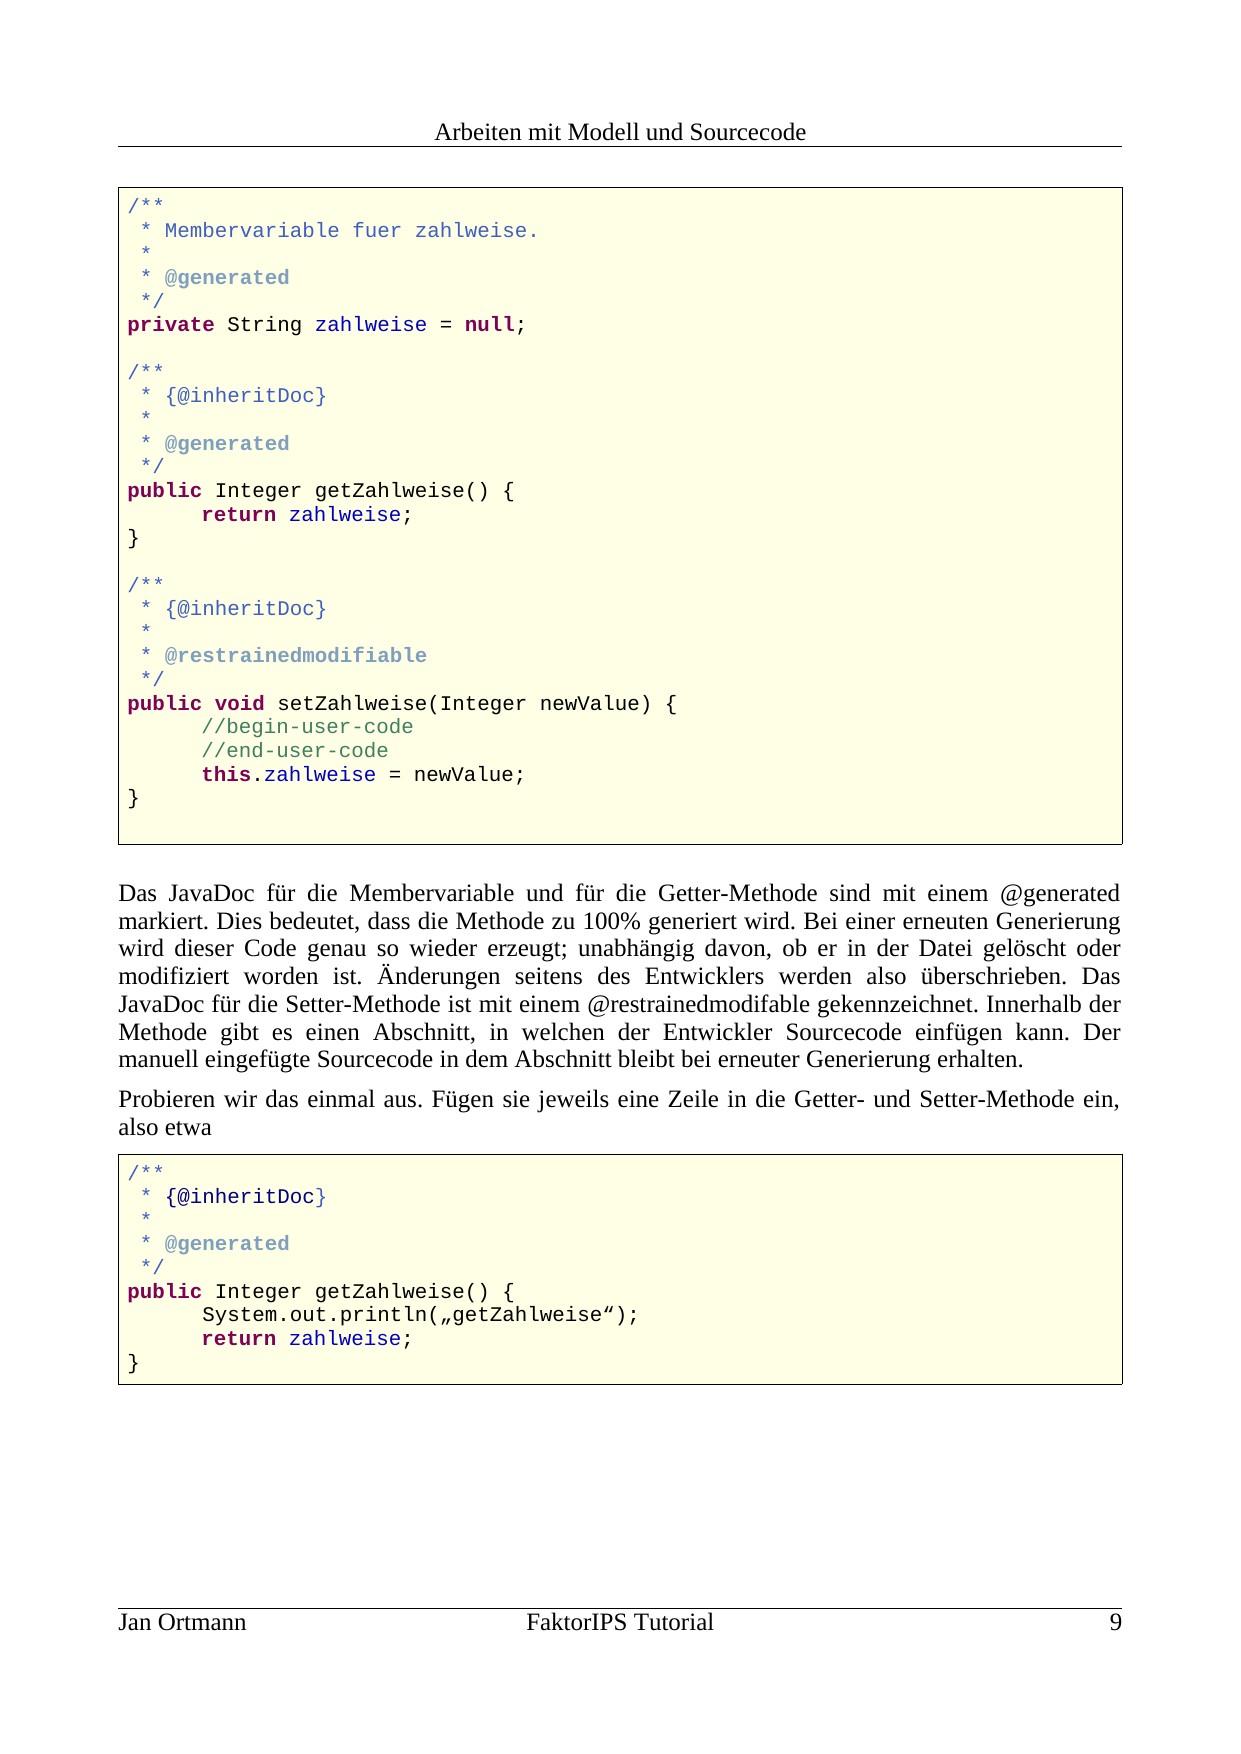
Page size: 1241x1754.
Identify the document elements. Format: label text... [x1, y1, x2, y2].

text * [127, 622, 1113, 646]
text * @generated [127, 1233, 1113, 1257]
text * Membervariable fuer zahlweise. [127, 220, 1113, 243]
text /** [127, 1162, 1113, 1186]
text * @generated [127, 267, 1113, 291]
text */ [127, 1257, 1113, 1281]
text System.out.println(„getZahlweise“); [127, 1304, 1113, 1328]
text return zahlweise; [127, 1328, 1113, 1352]
text public Integer getZahlweise() { [127, 1281, 1113, 1304]
text /** [127, 196, 1113, 220]
text public void setZahlweise(Integer newValue) { [127, 693, 1113, 716]
text this.zahlweise = newValue; [127, 764, 1113, 787]
text * [127, 1210, 1113, 1233]
text //begin-user-code [127, 716, 1113, 740]
text * @generated [127, 433, 1113, 456]
text } [127, 1352, 1113, 1375]
text * [127, 243, 1113, 267]
text Probieren wir das einmal aus. Fügen sie jeweils eine Zeile in die Getter- und Setter-Methode ein, also etwa [118, 1086, 1122, 1141]
text * {@inheritDoc} [127, 598, 1113, 622]
text /** [127, 574, 1113, 598]
text */ [127, 291, 1113, 314]
text } [127, 787, 1113, 811]
text */ [127, 669, 1113, 693]
text * [127, 409, 1113, 433]
text } [127, 527, 1113, 551]
text //end-user-code [127, 740, 1113, 764]
text public Integer getZahlweise() { [127, 480, 1113, 504]
text * {@inheritDoc} [127, 1186, 1113, 1210]
text * {@inheritDoc} [127, 385, 1113, 409]
text private String zahlweise = null; [127, 314, 1113, 338]
text return zahlweise; [127, 504, 1113, 527]
text Das JavaDoc für die Membervariable und für die Getter-Methode sind mit einem @generated markiert. Dies bedeutet, dass die Methode zu 100% generiert wird. Bei einer erneuten Generierung wird dieser Code genau so wieder erzeugt; unabhängig davon, ob er in der Datei gelöscht oder modifiziert worden ist. Änderungen seitens des Entwicklers werden also überschrieben. Das JavaDoc für die Setter-Methode ist mit einem @restrainedmodifable gekennzeichnet. Innerhalb der Methode gibt es einen Abschnitt, in welchen der Entwickler Sourcecode einfügen kann. Der manuell eingefügte Sourcecode in dem Abschnitt bleibt bei erneuter Generierung erhalten. [118, 879, 1122, 1073]
text */ [127, 456, 1113, 480]
text * @restrainedmodifiable [127, 646, 1113, 669]
text /** [127, 362, 1113, 385]
